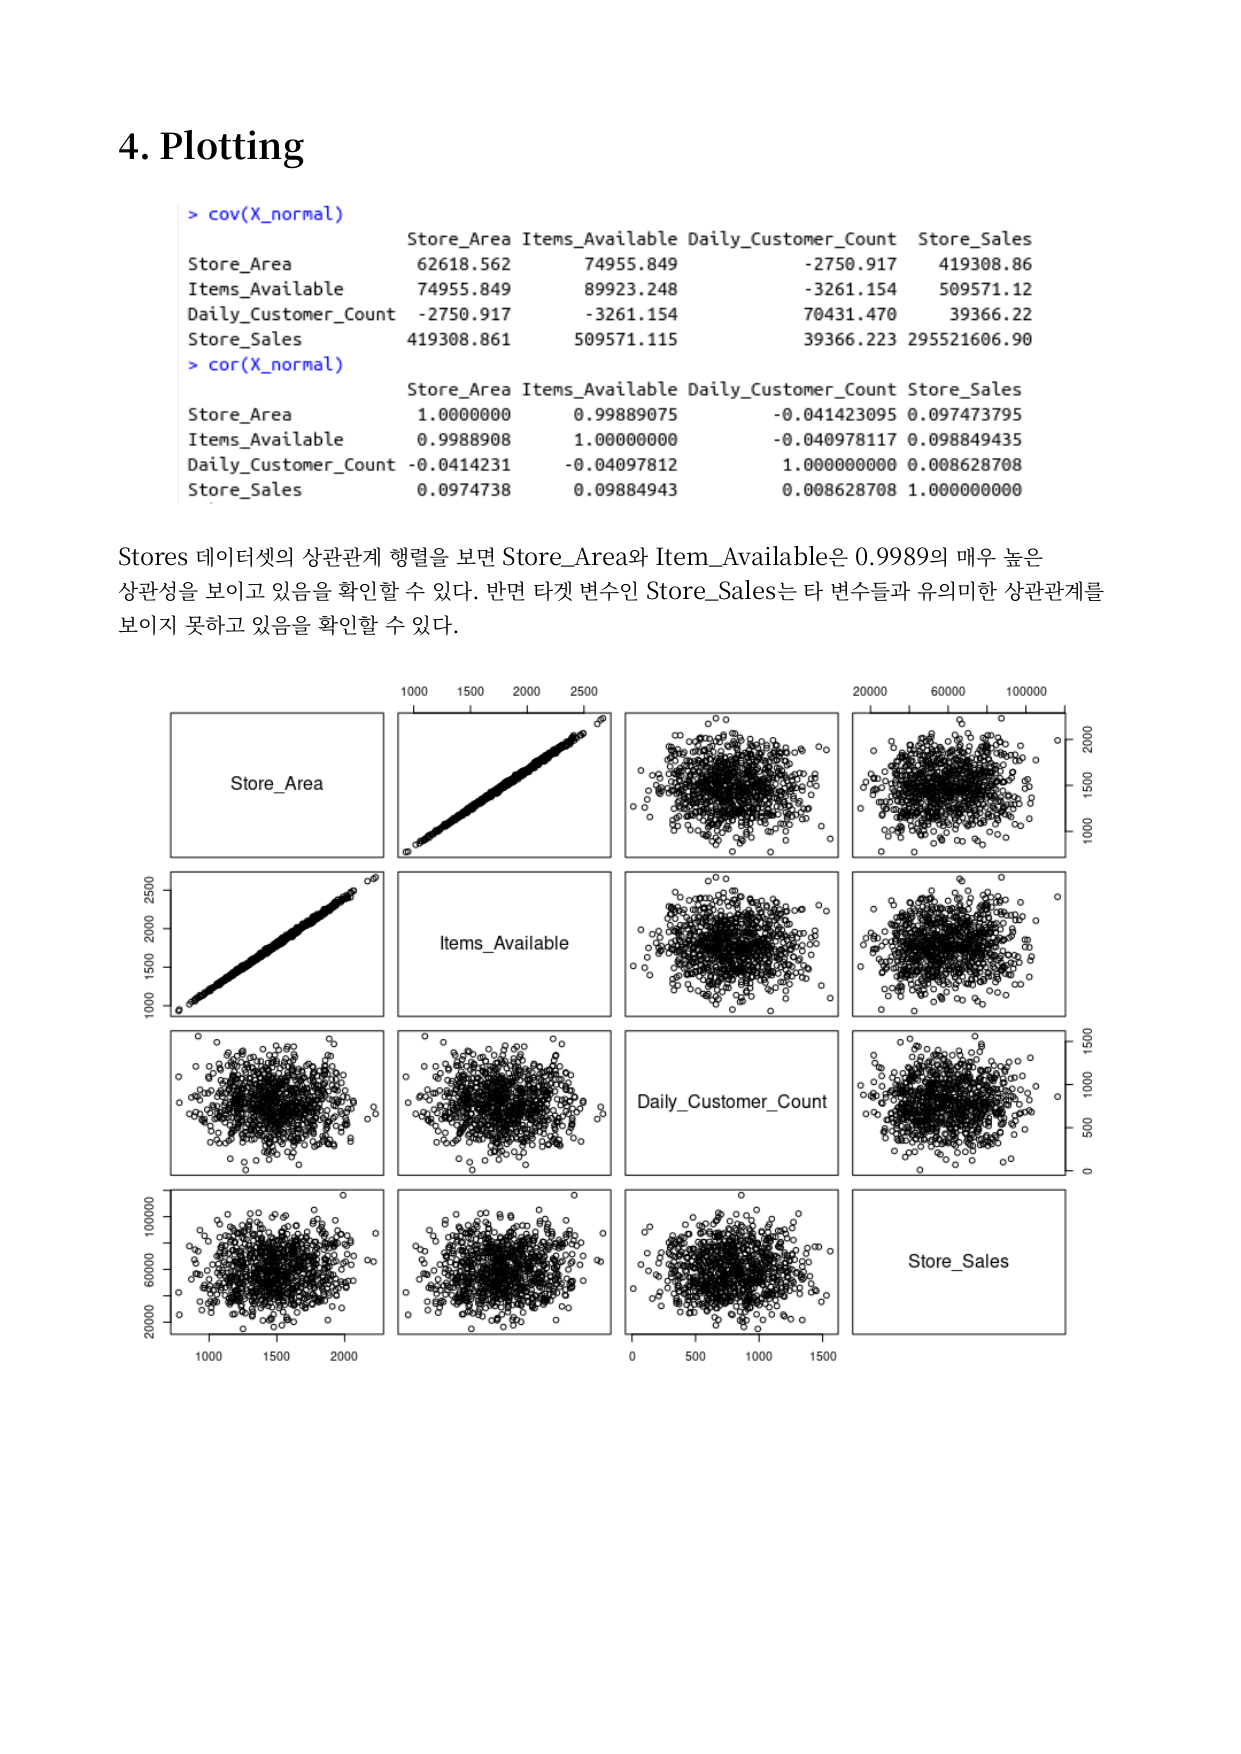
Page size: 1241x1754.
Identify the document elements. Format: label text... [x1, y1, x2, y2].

text Stores 데이터셋의 상관관계 행렬을 보면 Store_Area와 Item_Available은 0.9989의 매우 높은 상관성을 보이고 있음을 확인할 수 있다. 반면 타겟 변수인 Store_Sales는 타 변수들과 유의미한 상관관계를 보이지 못하고 있음을 확인할 수 있다. [118, 538, 1122, 640]
picture [118, 674, 1123, 1378]
text 4. Plotting [118, 118, 1122, 169]
picture [177, 203, 1063, 504]
